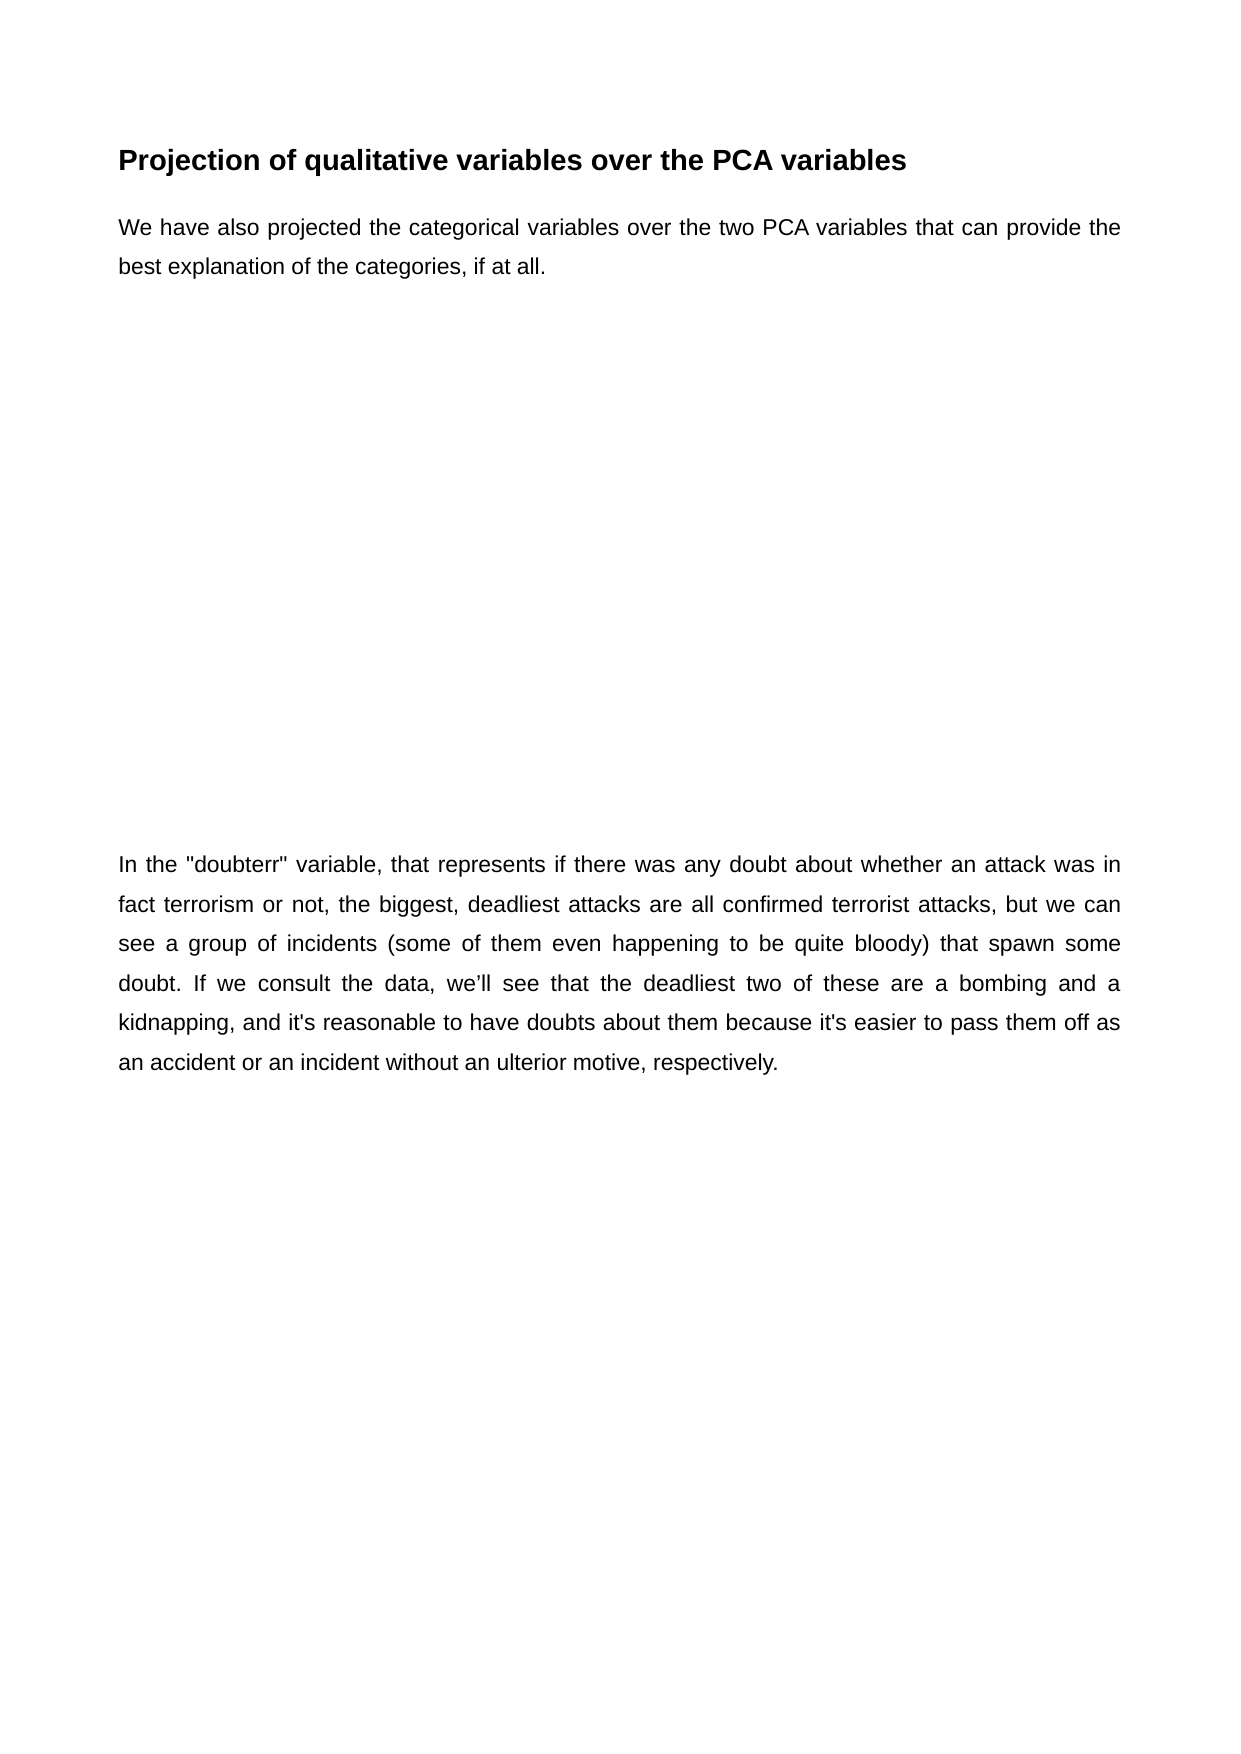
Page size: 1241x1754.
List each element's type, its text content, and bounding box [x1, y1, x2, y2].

table_header [119, 320, 1122, 830]
text In the "doubterr" variable, that represents if there was any doubt about whether an attack was in fact terrorism or not, the biggest, deadliest attacks are all confirmed terrorist attacks, but we can see a group of incidents (some of them even happening to be quite bloody) that spawn some doubt. If we consult the data, we’ll see that the deadliest two of these are a bombing and a kidnapping, and it's reasonable to have doubts about them because it's easier to pass them off as an accident or an incident without an ulterior motive, respectively. [118, 851, 1122, 1075]
table_header [119, 1115, 1122, 1614]
subtitle Projection of qualitative variables over the PCA variables [118, 143, 1122, 176]
text We have also projected the categorical variables over the two PCA variables that can provide the best explanation of the categories, if at all. [118, 214, 1122, 280]
